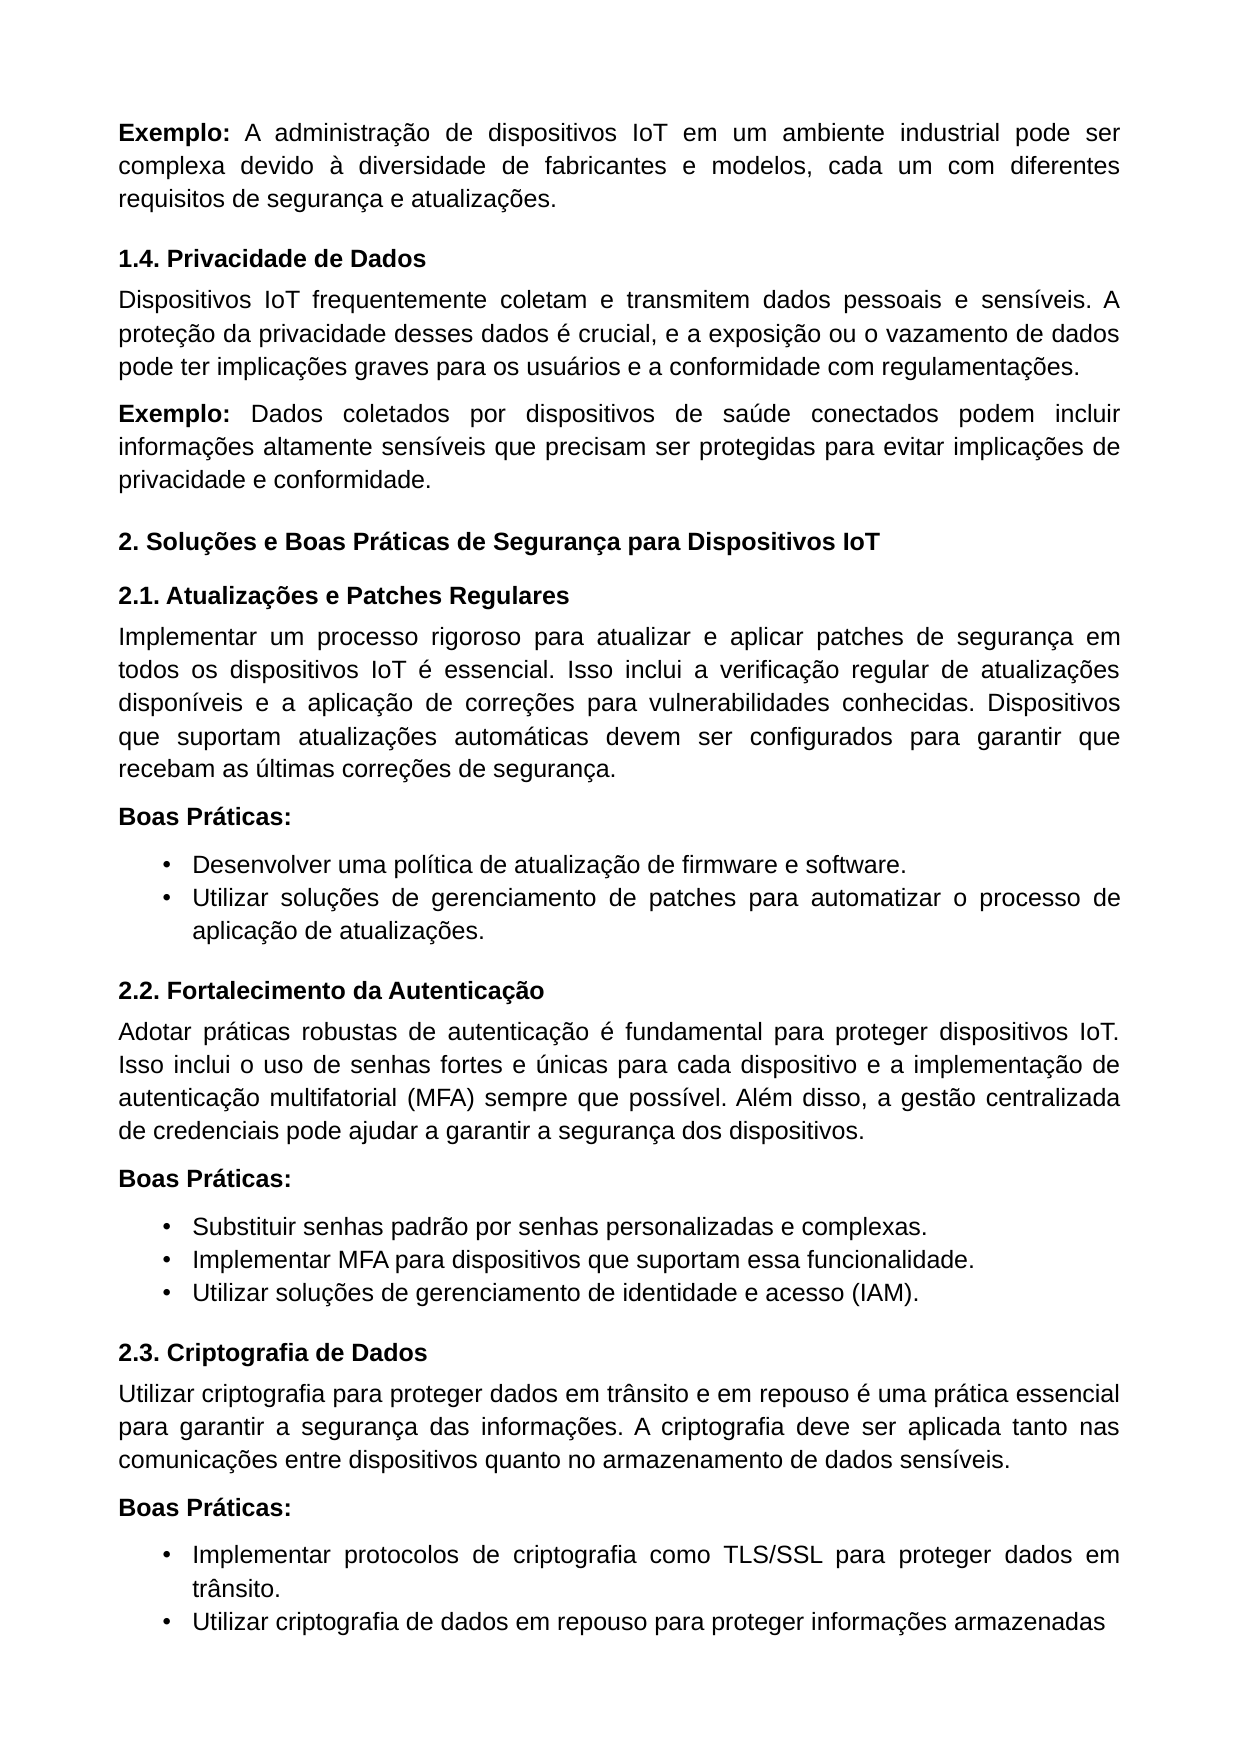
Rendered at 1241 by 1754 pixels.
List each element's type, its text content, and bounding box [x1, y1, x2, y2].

text Boas Práticas: [118, 1164, 1122, 1193]
text Exemplo: Dados coletados por dispositivos de saúde conectados podem incluir informações altamente sensíveis que precisam ser protegidas para evitar implicações de privacidade e conformidade. [118, 399, 1122, 494]
list Implementar MFA para dispositivos que suportam essa funcionalidade. [162, 1245, 1122, 1273]
text Implementar um processo rigoroso para atualizar e aplicar patches de segurança em todos os dispositivos IoT é essencial. Isso inclui a verificação regular de atualizações disponíveis e a aplicação de correções para vulnerabilidades conhecidas. Dispositivos que suportam atualizações automáticas devem ser configurados para garantir que recebam as últimas correções de segurança. [118, 622, 1122, 783]
list Utilizar soluções de gerenciamento de identidade e acesso (IAM). [162, 1278, 1122, 1307]
text Dispositivos IoT frequentemente coletam e transmitem dados pessoais e sensíveis. A proteção da privacidade desses dados é crucial, e a exposição ou o vazamento de dados pode ter implicações graves para os usuários e a conformidade com regulamentações. [118, 286, 1122, 380]
subtitle 2. Soluções e Boas Práticas de Segurança para Dispositivos IoT [118, 527, 1122, 556]
text Boas Práticas: [118, 802, 1122, 831]
subtitle 1.4. Privacidade de Dados [118, 244, 1122, 273]
subtitle 2.1. Atualizações e Patches Regulares [118, 581, 1122, 610]
subtitle 2.3. Criptografia de Dados [118, 1338, 1122, 1367]
text Exemplo: A administração de dispositivos IoT em um ambiente industrial pode ser complexa devido à diversidade de fabricantes e modelos, cada um com diferentes requisitos de segurança e atualizações. [118, 118, 1122, 213]
text Utilizar criptografia para proteger dados em trânsito e em repouso é uma prática essencial para garantir a segurança das informações. A criptografia deve ser aplicada tanto nas comunicações entre dispositivos quanto no armazenamento de dados sensíveis. [118, 1379, 1122, 1474]
list Utilizar soluções de gerenciamento de patches para automatizar o processo de aplicação de atualizações. [162, 883, 1122, 945]
list Utilizar criptografia de dados em repouso para proteger informações armazenadas [162, 1607, 1122, 1636]
subtitle 2.2. Fortalecimento da Autenticação [118, 976, 1122, 1005]
list Substituir senhas padrão por senhas personalizadas e complexas. [162, 1212, 1122, 1240]
text Adotar práticas robustas de autenticação é fundamental para proteger dispositivos IoT. Isso inclui o uso de senhas fortes e únicas para cada dispositivo e a implementação de autenticação multifatorial (MFA) sempre que possível. Além disso, a gestão centralizada de credenciais pode ajudar a garantir a segurança dos dispositivos. [118, 1017, 1122, 1145]
list Desenvolver uma política de atualização de firmware e software. [162, 850, 1122, 878]
list Implementar protocolos de criptografia como TLS/SSL para proteger dados em trânsito. [162, 1541, 1122, 1602]
text Boas Práticas: [118, 1493, 1122, 1522]
